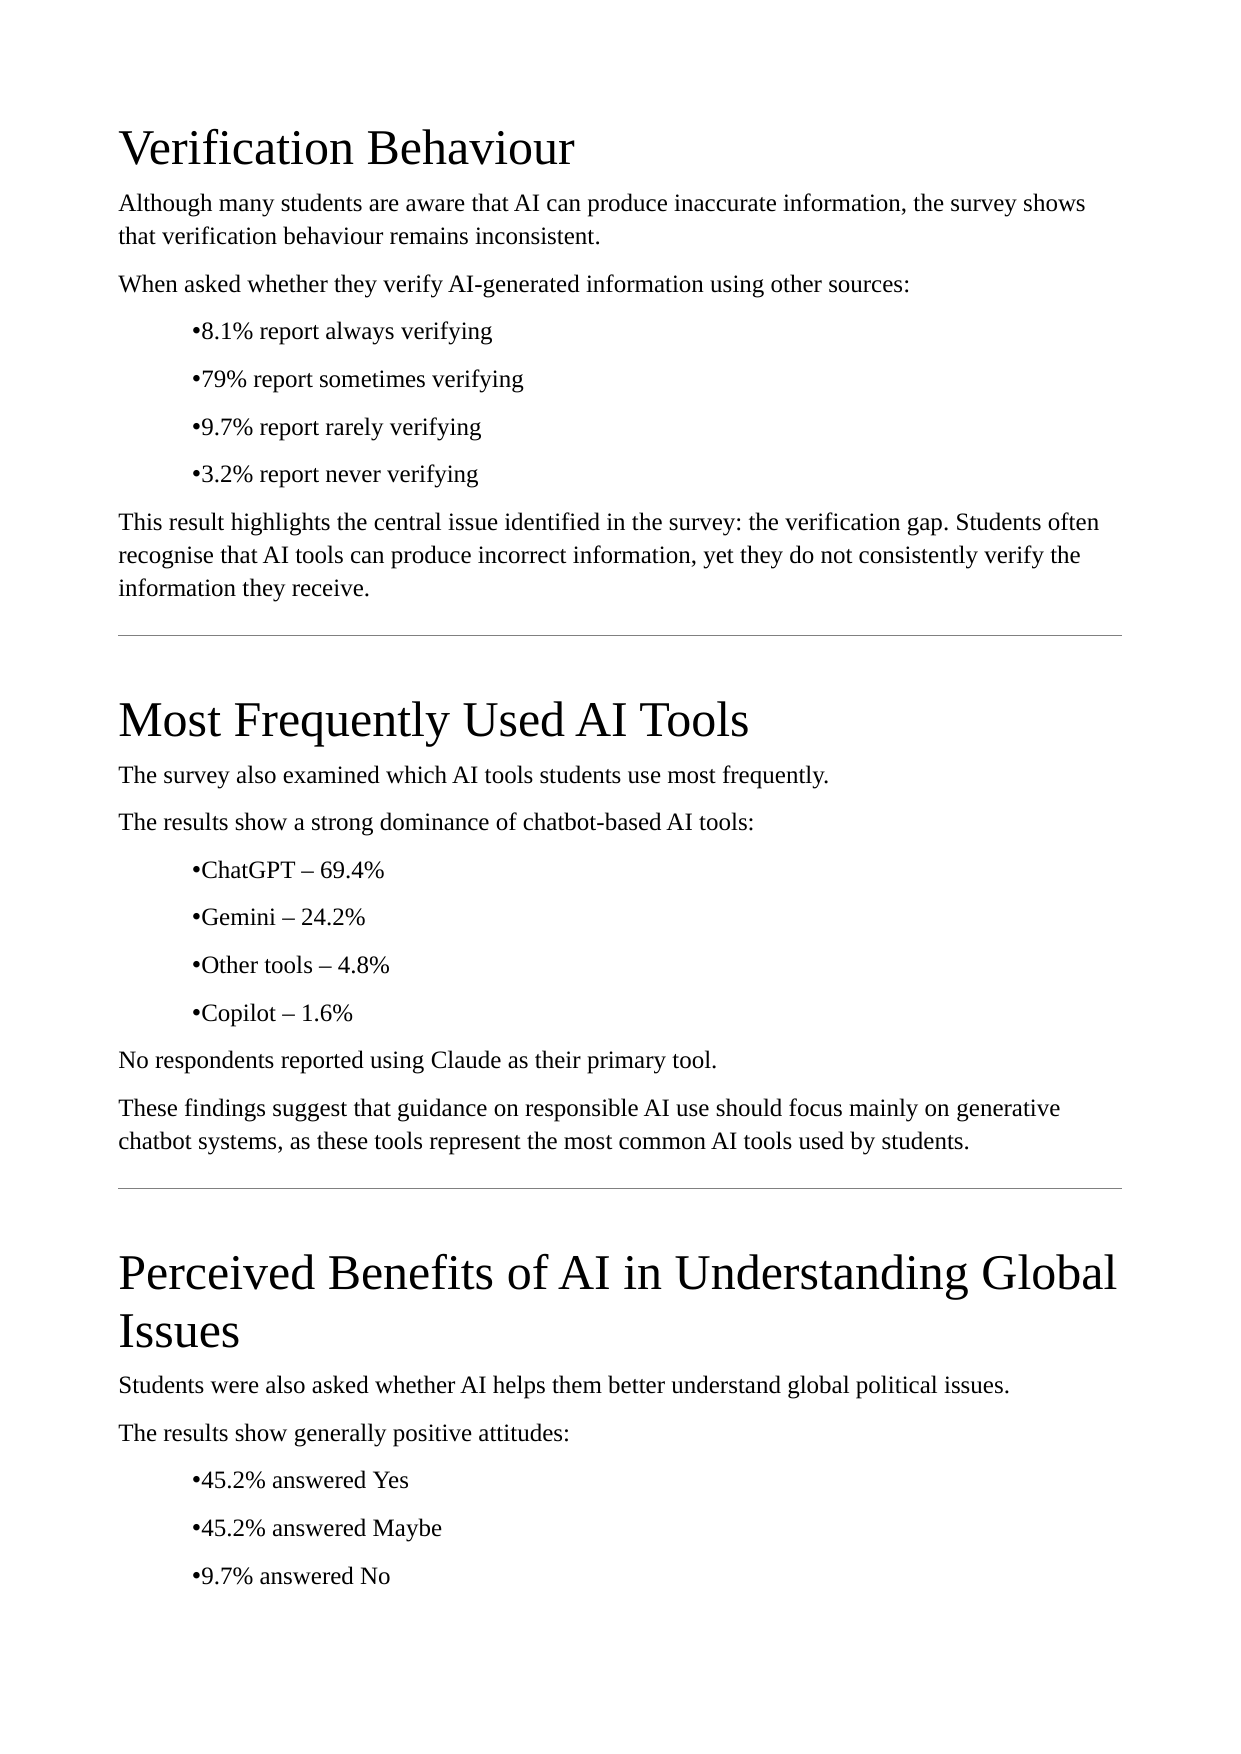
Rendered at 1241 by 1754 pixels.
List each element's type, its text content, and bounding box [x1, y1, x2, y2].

text The results show generally positive attitudes: [118, 1418, 1122, 1447]
list 45.2% answered Maybe [118, 1513, 1122, 1542]
list Other tools – 4.8% [118, 950, 1122, 979]
text When asked whether they verify AI-generated information using other sources: [118, 269, 1122, 297]
text Students were also asked whether AI helps them better understand global political issues. [118, 1370, 1122, 1399]
text The survey also examined which AI tools students use most frequently. [118, 760, 1122, 788]
list 8.1% report always verifying [118, 316, 1122, 345]
subtitle Perceived Benefits of AI in Understanding Global Issues [118, 1243, 1122, 1358]
text Although many students are aware that AI can produce inaccurate information, the survey shows that verification behaviour remains inconsistent. [118, 188, 1122, 250]
subtitle Verification Behaviour [118, 118, 1122, 176]
list Gemini – 24.2% [118, 902, 1122, 931]
list 79% report sometimes verifying [118, 364, 1122, 393]
list 9.7% report rarely verifying [118, 412, 1122, 440]
subtitle Most Frequently Used AI Tools [118, 690, 1122, 747]
text This result highlights the central issue identified in the survey: the verification gap. Students often recognise that AI tools can produce incorrect information, yet they do not consistently verify the information they receive. [118, 507, 1122, 602]
list ChatGPT – 69.4% [118, 855, 1122, 884]
list Copilot – 1.6% [118, 998, 1122, 1026]
text The results show a strong dominance of chatbot-based AI tools: [118, 807, 1122, 836]
list 45.2% answered Yes [118, 1466, 1122, 1494]
text No respondents reported using Claude as their primary tool. [118, 1045, 1122, 1074]
list 3.2% report never verifying [118, 459, 1122, 488]
text These findings suggest that guidance on responsible AI use should focus mainly on generative chatbot systems, as these tools represent the most common AI tools used by students. [118, 1093, 1122, 1155]
list 9.7% answered No [118, 1561, 1122, 1589]
